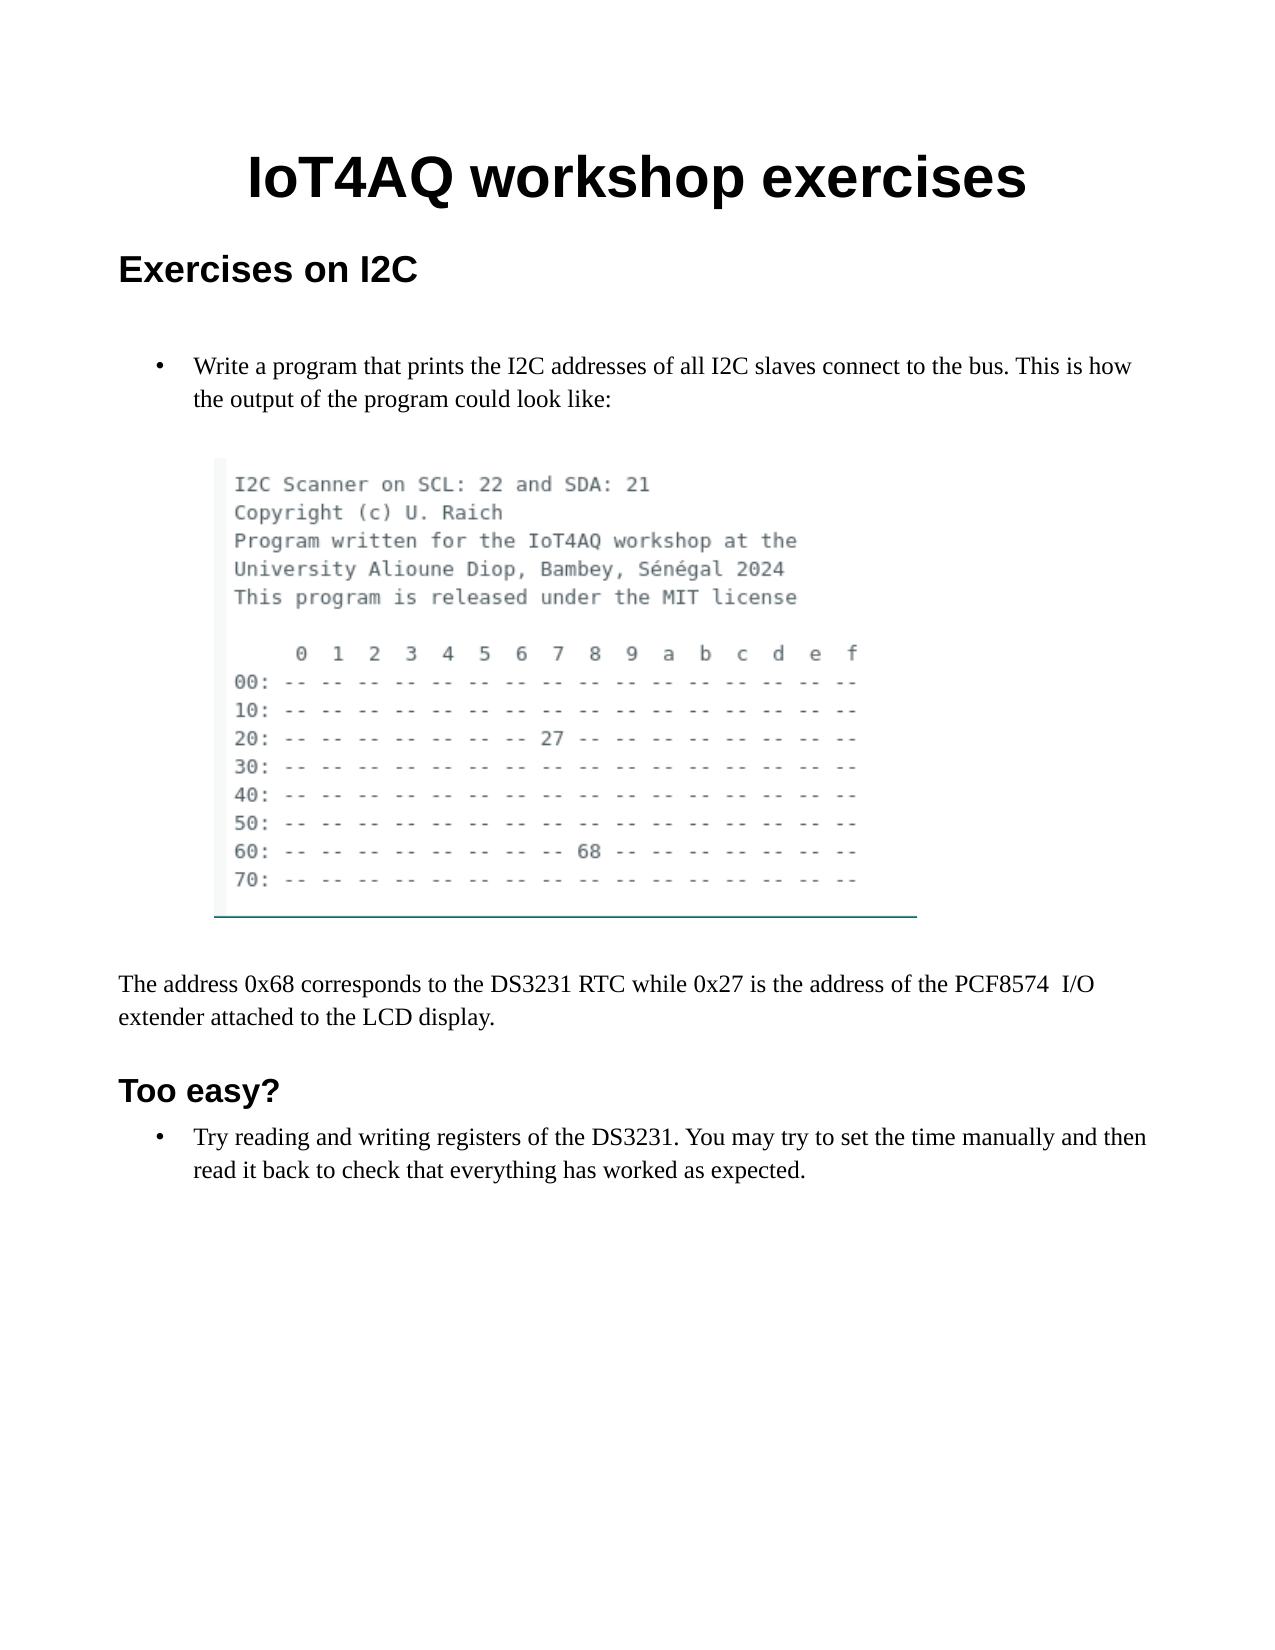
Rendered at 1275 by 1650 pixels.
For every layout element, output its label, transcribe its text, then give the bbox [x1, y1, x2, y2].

title IoT4AQ workshop exercises [118, 143, 1157, 210]
subtitle Too easy? [118, 1071, 1157, 1109]
list Write a program that prints the I2C addresses of all I2C slaves connect to the bus. This is how the output of the program could look like: [156, 351, 1157, 413]
text The address 0x68 corresponds to the DS3231 RTC while 0x27 is the address of the PCF8574 I/O extender attached to the LCD display. [118, 969, 1157, 1031]
subtitle Exercises on I2C [118, 248, 1157, 291]
list Try reading and writing registers of the DS3231. You may try to set the time manually and then read it back to check that everything has worked as expected. [156, 1122, 1157, 1183]
picture [214, 458, 918, 918]
